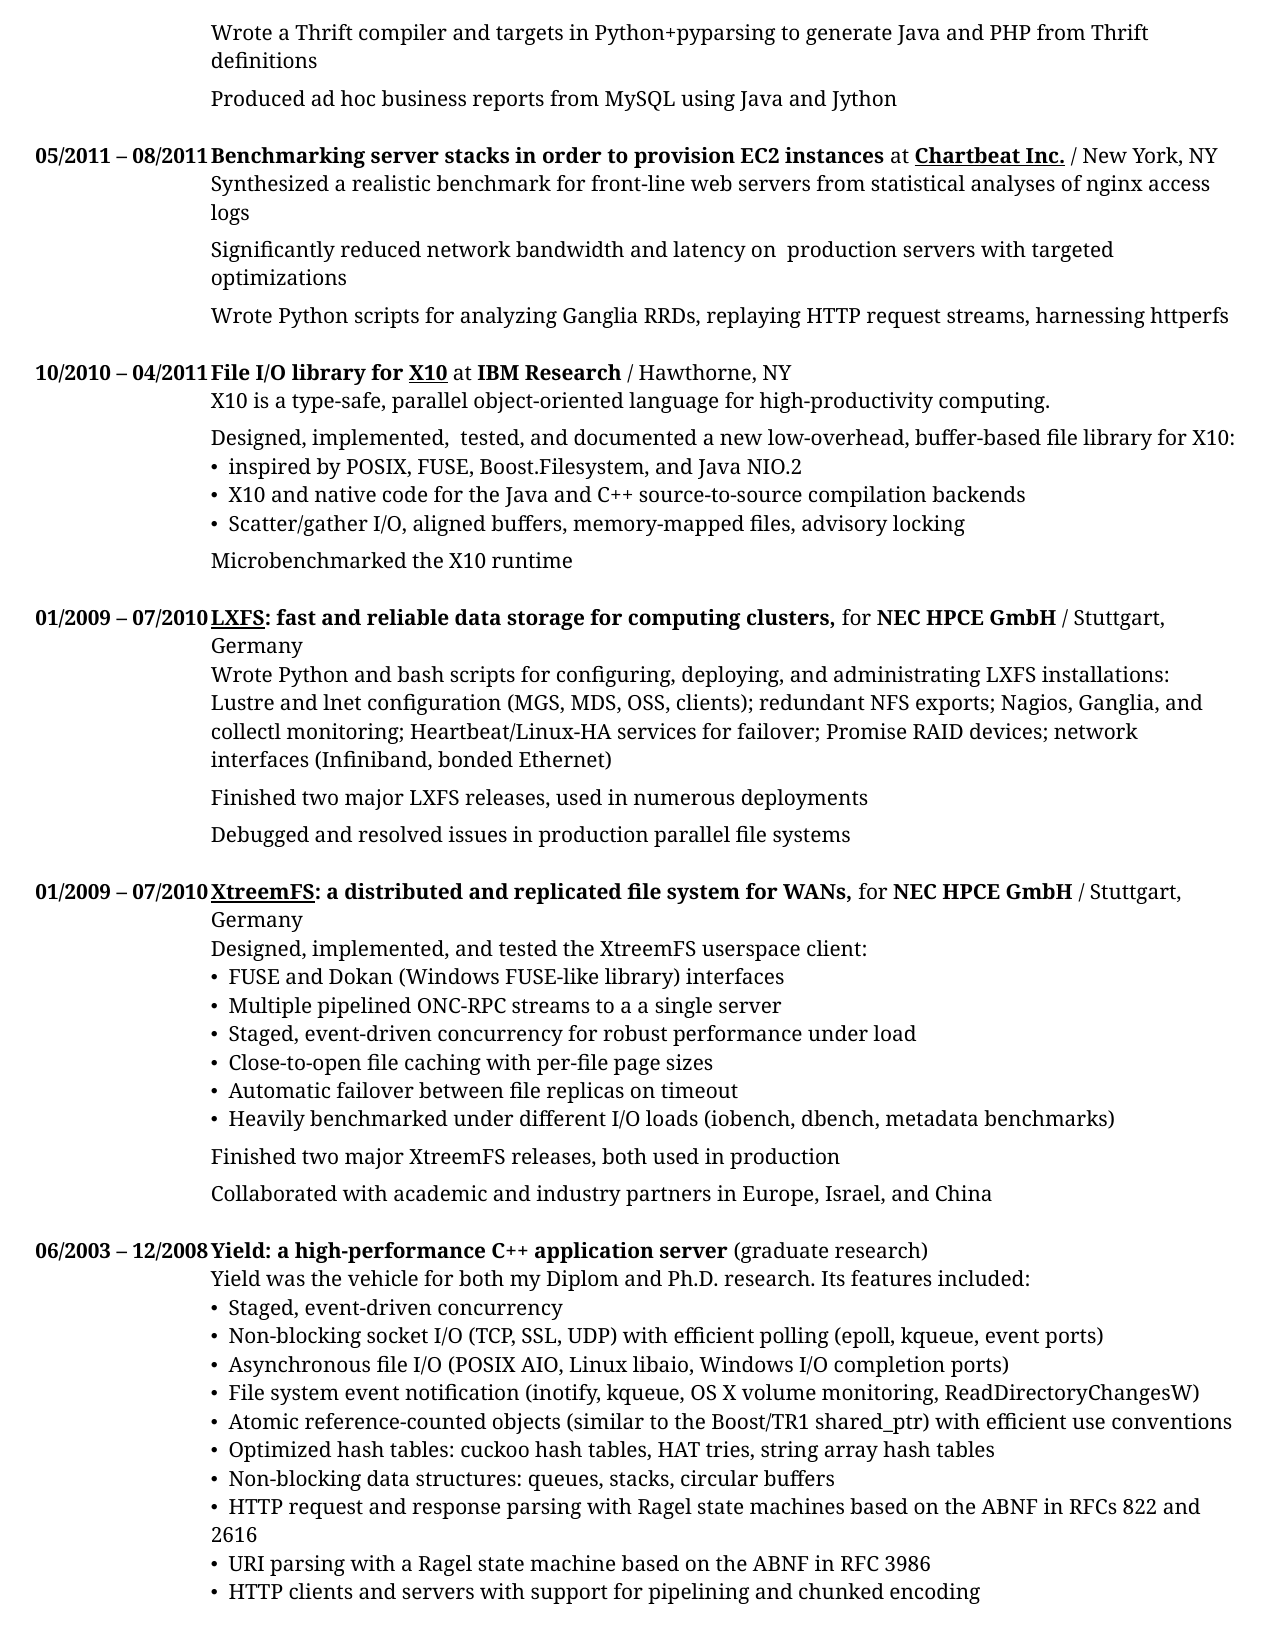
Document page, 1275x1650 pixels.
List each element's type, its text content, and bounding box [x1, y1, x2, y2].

table_cell File I/O library for X10 at IBM Research / Hawthorne, NY X10 is a type-safe, parallel object-oriented language for high-productivity computing. [211, 358, 1239, 423]
table_cell XtreemFS: a distributed and replicated file system for WANs, for NEC HPCE GmbH / Stuttgart, Germany [211, 877, 1239, 934]
table_cell [35, 18, 211, 112]
table_cell [35, 424, 211, 575]
table_cell [35, 1265, 211, 1606]
table_cell [211, 575, 1239, 603]
table_cell 06/2003 – 12/2008 [35, 1236, 211, 1264]
table_cell 01/2009 – 07/2010 [35, 877, 211, 934]
table_cell Designed, implemented, tested, and documented a new low-overhead, buffer-based file library for X10: inspired by POSIX, FUSE, Boost.Filesystem, and Java NIO.2 X10 and native code for the Java and C++ source-to-source compilation backends Scatter/gather I/O, aligned buffers, memory-mapped files, advisory locking Microbenchmarked the X10 runtime [211, 424, 1239, 575]
table_cell 05/2011 – 08/2011 [35, 141, 211, 169]
table_cell [35, 1208, 211, 1236]
table_cell Wrote Python and bash scripts for configuring, deploying, and administrating LXFS installations: Lustre and lnet configuration (MGS, MDS, OSS, clients); redundant NFS exports; Nagios, Ganglia, and collectl monitoring; Heartbeat/Linux-HA services for failover; Promise RAID devices; network interfaces (Infiniband, bonded Ethernet) Finished two major LXFS releases, used in numerous deployments Debugged and resolved issues in production parallel file systems [211, 660, 1239, 848]
table_cell LXFS: fast and reliable data storage for computing clusters, for NEC HPCE GmbH / Stuttgart, Germany [211, 603, 1239, 660]
table_cell Benchmarking server stacks in order to provision EC2 instances at Chartbeat Inc. / New York, NY [211, 141, 1239, 169]
table_cell [211, 1208, 1239, 1236]
table_cell [35, 849, 211, 877]
table_cell [35, 934, 211, 1208]
table_cell [35, 169, 211, 329]
table_cell 10/2010 – 04/2011 [35, 358, 211, 423]
table_cell [211, 849, 1239, 877]
table_cell Yield was the vehicle for both my Diplom and Ph.D. research. Its features included: Staged, event-driven concurrency Non-blocking socket I/O (TCP, SSL, UDP) with efficient polling (epoll, kqueue, event ports) Asynchronous file I/O (POSIX AIO, Linux libaio, Windows I/O completion ports) File system event notification (inotify, kqueue, OS X volume monitoring, ReadDirectoryChangesW) Atomic reference-counted objects (similar to the Boost/TR1 shared_ptr) with efficient use conventions Optimized hash tables: cuckoo hash tables, HAT tries, string array hash tables Non-blocking data structures: queues, stacks, circular buffers HTTP request and response parsing with Ragel state machines based on the ABNF in RFCs 822 and 2616 URI parsing with a Ragel state machine based on the ABNF in RFC 3986 HTTP clients and servers with support for pipelining and chunked encoding ONC-RPC, XML-RPC, and JSON-RPC clients and servers with efficient parsing and serialization Efficient SOAP parser (libxml2, SAX with DOM fallback) and serializer, SOAP clients and servers Object marshalling: XDR, XML (libxml2, genx), JSON (yajl) Embedded script interpreters and gateways: Python, PHP, Lua, Prolog, CGI, FastCGI, SCGI Minimalist xUnit-like unit testing framework (yunit) with one set of unit tests per class Servers implemented: HTTP static file servers, benchmarked with httperf generating a SPECweb99-like workload Back end image processing pipelines (decode JPEG, scale, crop, blur, encode JPEG), benchmarked with a custom client and real application traces English Wikipedia page lookup and keyword search engine using Berkeley DB and various NLP libraries, benchmarked with httperf with URI logs synthesized from Wikipedia page statistics Yield's concurrency architecture is based on the concept of stages for parallelizing CPU-intensive code (gzipping, parsing, serialization) and offloading blocking calls (disk I/O, DNS lookups). A stage is a unit of concurrency: two stages can always run on two different physical processors with minimal synchronization. [211, 1265, 1239, 1606]
table_cell [211, 112, 1239, 141]
table_cell 01/2009 – 07/2010 [35, 603, 211, 660]
table_cell [35, 329, 211, 358]
table_cell Designed, implemented, and tested the XtreemFS userspace client: FUSE and Dokan (Windows FUSE-like library) interfaces Multiple pipelined ONC-RPC streams to a a single server Staged, event-driven concurrency for robust performance under load Close-to-open file caching with per-file page sizes Automatic failover between file replicas on timeout Heavily benchmarked under different I/O loads (iobench, dbench, metadata benchmarks) Finished two major XtreemFS releases, both used in production Collaborated with academic and industry partners in Europe, Israel, and China [211, 934, 1239, 1208]
table_cell Wrote a Thrift compiler and targets in Python+pyparsing to generate Java and PHP from Thrift definitions Produced ad hoc business reports from MySQL using Java and Jython [211, 18, 1239, 112]
table_cell [35, 660, 211, 848]
table_cell [35, 112, 211, 141]
table_cell [211, 329, 1239, 358]
table_cell Yield: a high-performance C++ application server (graduate research) [211, 1236, 1239, 1264]
table_cell Synthesized a realistic benchmark for front-line web servers from statistical analyses of nginx access logs Significantly reduced network bandwidth and latency on production servers with targeted optimizations Wrote Python scripts for analyzing Ganglia RRDs, replaying HTTP request streams, harnessing httperfs [211, 169, 1239, 329]
table_cell [35, 575, 211, 603]
